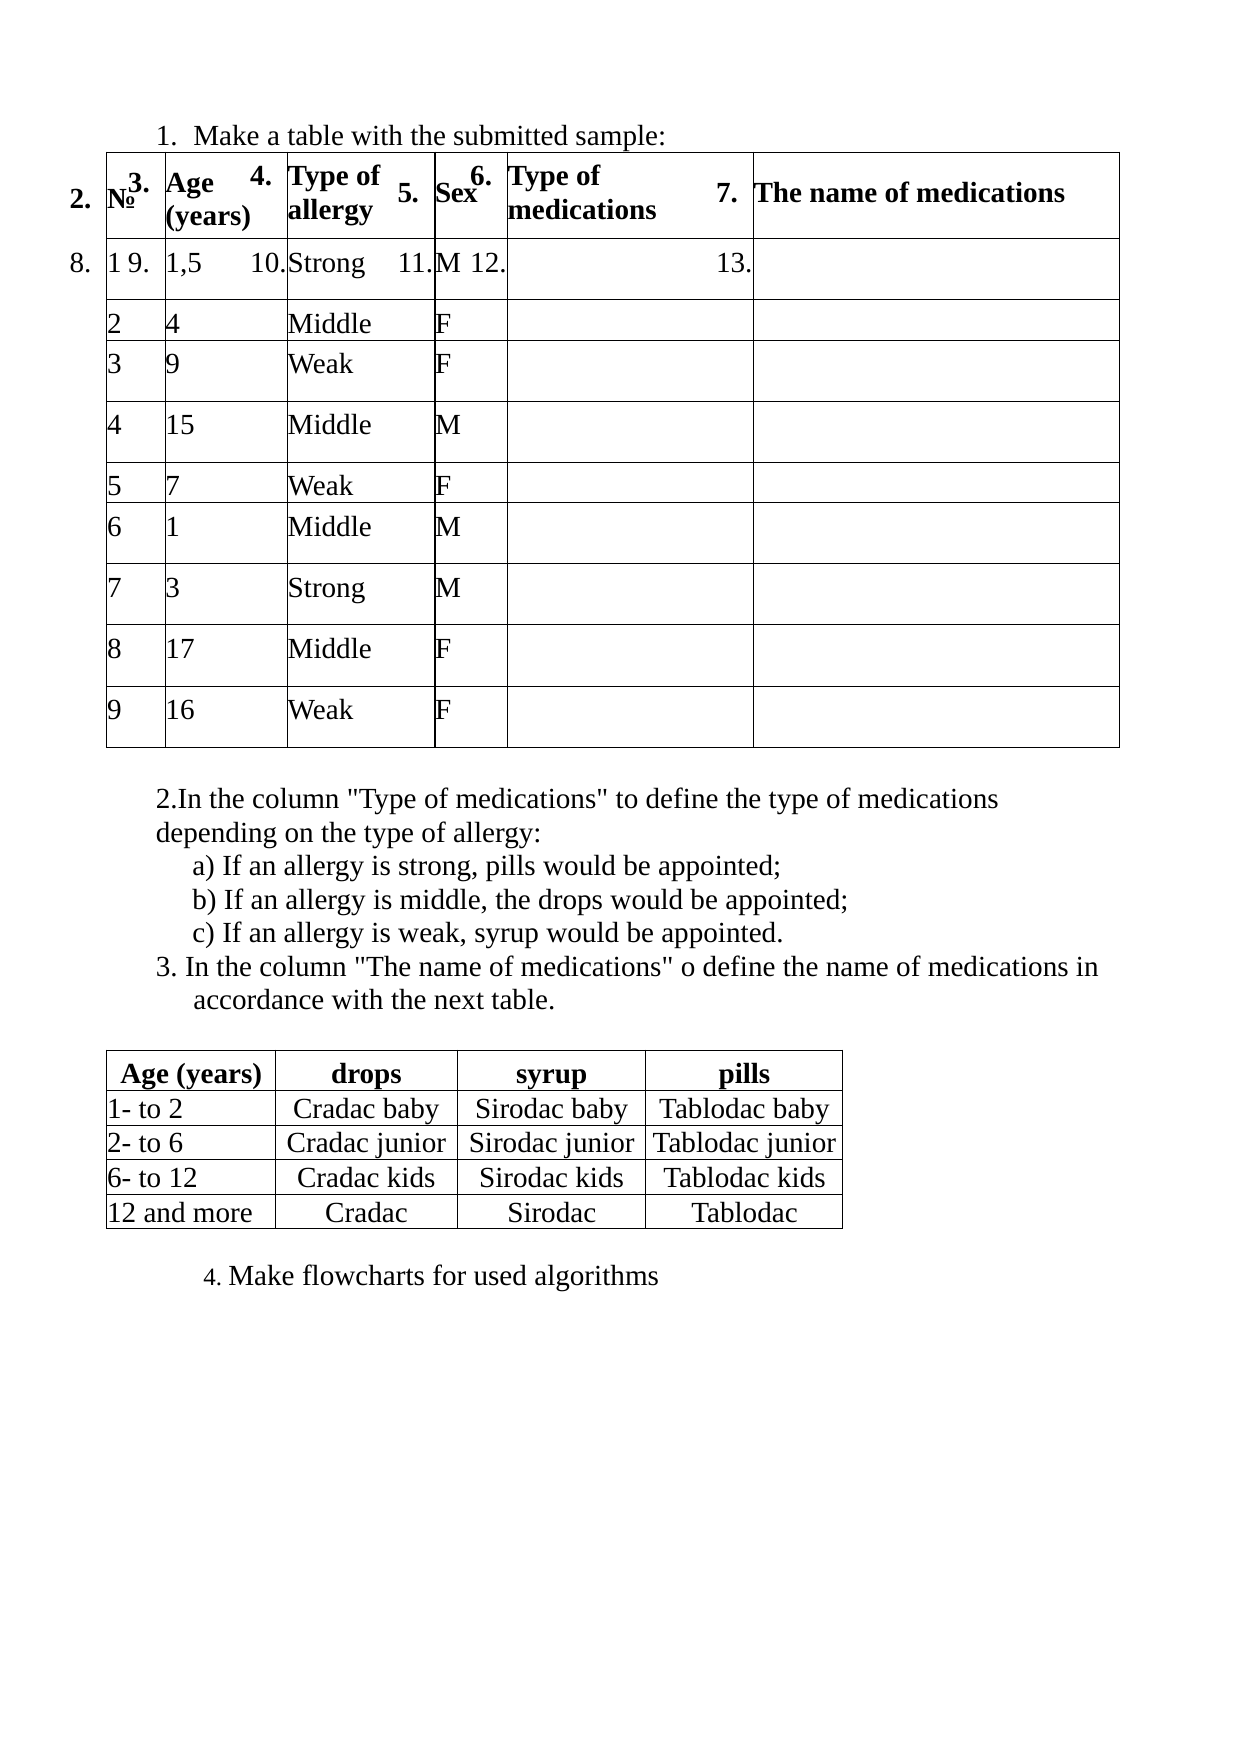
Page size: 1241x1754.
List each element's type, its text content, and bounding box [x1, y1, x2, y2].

table_header pills [646, 1051, 842, 1056]
table_header Type of allergy [288, 153, 434, 238]
table_cell 1 [107, 239, 165, 299]
table_cell 2 [107, 300, 165, 339]
table_cell 1,5 [166, 239, 287, 299]
table_cell 17 [166, 625, 287, 686]
table_cell [508, 239, 753, 299]
table_cell [754, 239, 1119, 299]
table_cell F [436, 625, 507, 686]
table_cell 2- to 6 [107, 1126, 275, 1159]
table_cell 9 [107, 687, 165, 747]
text 3. In the column "The name of medications" o define the name of medications in accordance with the next table. [156, 949, 1122, 1016]
table_header Age (years) [166, 153, 287, 238]
table_cell 1- to 2 [107, 1091, 275, 1124]
table_cell Tablodac junior [646, 1126, 842, 1159]
list Make a table with the submitted sample: [156, 118, 1122, 152]
table_cell 3 [107, 341, 165, 401]
table_cell [508, 463, 753, 502]
table_cell [508, 687, 753, 747]
table_cell F [436, 341, 507, 401]
table_cell Middle [288, 402, 434, 462]
table_cell 3 [166, 564, 287, 624]
table_cell [754, 300, 1119, 339]
table_cell F [436, 463, 507, 502]
table_cell M [436, 402, 507, 462]
table_cell Cradac [276, 1195, 457, 1228]
list 2.In the column "Type of medications" to define the type of medications depending on the type of allergy: [156, 781, 1122, 848]
table_cell Weak [288, 463, 434, 502]
table_cell [754, 341, 1119, 401]
table_cell [508, 300, 753, 339]
table_cell 7 [107, 564, 165, 624]
table_cell 7 [166, 463, 287, 502]
table_cell 8 [107, 625, 165, 686]
table_cell Strong [288, 564, 434, 624]
table_cell Tablodac kids [646, 1160, 842, 1194]
table_header Type of medications [508, 153, 753, 238]
table_header № [107, 153, 165, 238]
table_header syrup [458, 1051, 645, 1056]
table_cell M [436, 503, 507, 563]
table_cell Middle [288, 300, 434, 339]
table_cell F [436, 300, 507, 339]
table_cell [508, 503, 753, 563]
table_header The name of medications [754, 153, 1119, 238]
table_cell Weak [288, 341, 434, 401]
table_cell [754, 402, 1119, 462]
table_cell Sirodac kids [458, 1160, 645, 1194]
table_cell Sirodac [458, 1195, 645, 1228]
table_header Sex [436, 153, 507, 238]
table_cell 6- to 12 [107, 1160, 275, 1194]
table_cell [508, 402, 753, 462]
table_cell 16 [166, 687, 287, 747]
table_cell Middle [288, 503, 434, 563]
table_cell [508, 625, 753, 686]
table_cell 15 [166, 402, 287, 462]
table_cell Tablodac baby [646, 1091, 842, 1124]
table_cell 1 [166, 503, 287, 563]
table_cell [754, 564, 1119, 624]
table_cell Middle [288, 625, 434, 686]
table_header drops [276, 1051, 457, 1056]
table_cell 6 [107, 503, 165, 563]
table_cell 4 [107, 402, 165, 462]
table_cell [754, 687, 1119, 747]
table_cell M [436, 564, 507, 624]
table_cell [508, 341, 753, 401]
table_cell Tablodac [646, 1195, 842, 1228]
table_cell 9 [166, 341, 287, 401]
text 4. Make flowcharts for used algorithms [203, 1258, 1122, 1292]
table_cell [754, 463, 1119, 502]
table_cell [754, 503, 1119, 563]
table_cell [508, 564, 753, 624]
table_cell Strong [288, 239, 434, 299]
table_cell Sirodac baby [458, 1091, 645, 1124]
table_cell 5 [107, 463, 165, 502]
table_cell 12 and more [107, 1195, 275, 1228]
text c) If an allergy is weak, syrup would be appointed. [118, 915, 1122, 949]
text b) If an allergy is middle, the drops would be appointed; [118, 882, 1122, 915]
table_header Age (years) [107, 1051, 275, 1056]
table_cell Weak [288, 687, 434, 747]
table_cell F [436, 687, 507, 747]
table_cell Cradac junior [276, 1126, 457, 1159]
text a) If an allergy is strong, pills would be appointed; [118, 848, 1122, 882]
table_cell Cradac kids [276, 1160, 457, 1194]
table_cell Sirodac junior [458, 1126, 645, 1159]
table_cell Cradac baby [276, 1091, 457, 1124]
table_cell 4 [166, 300, 287, 339]
table_cell M [436, 239, 507, 299]
table_cell [754, 625, 1119, 686]
